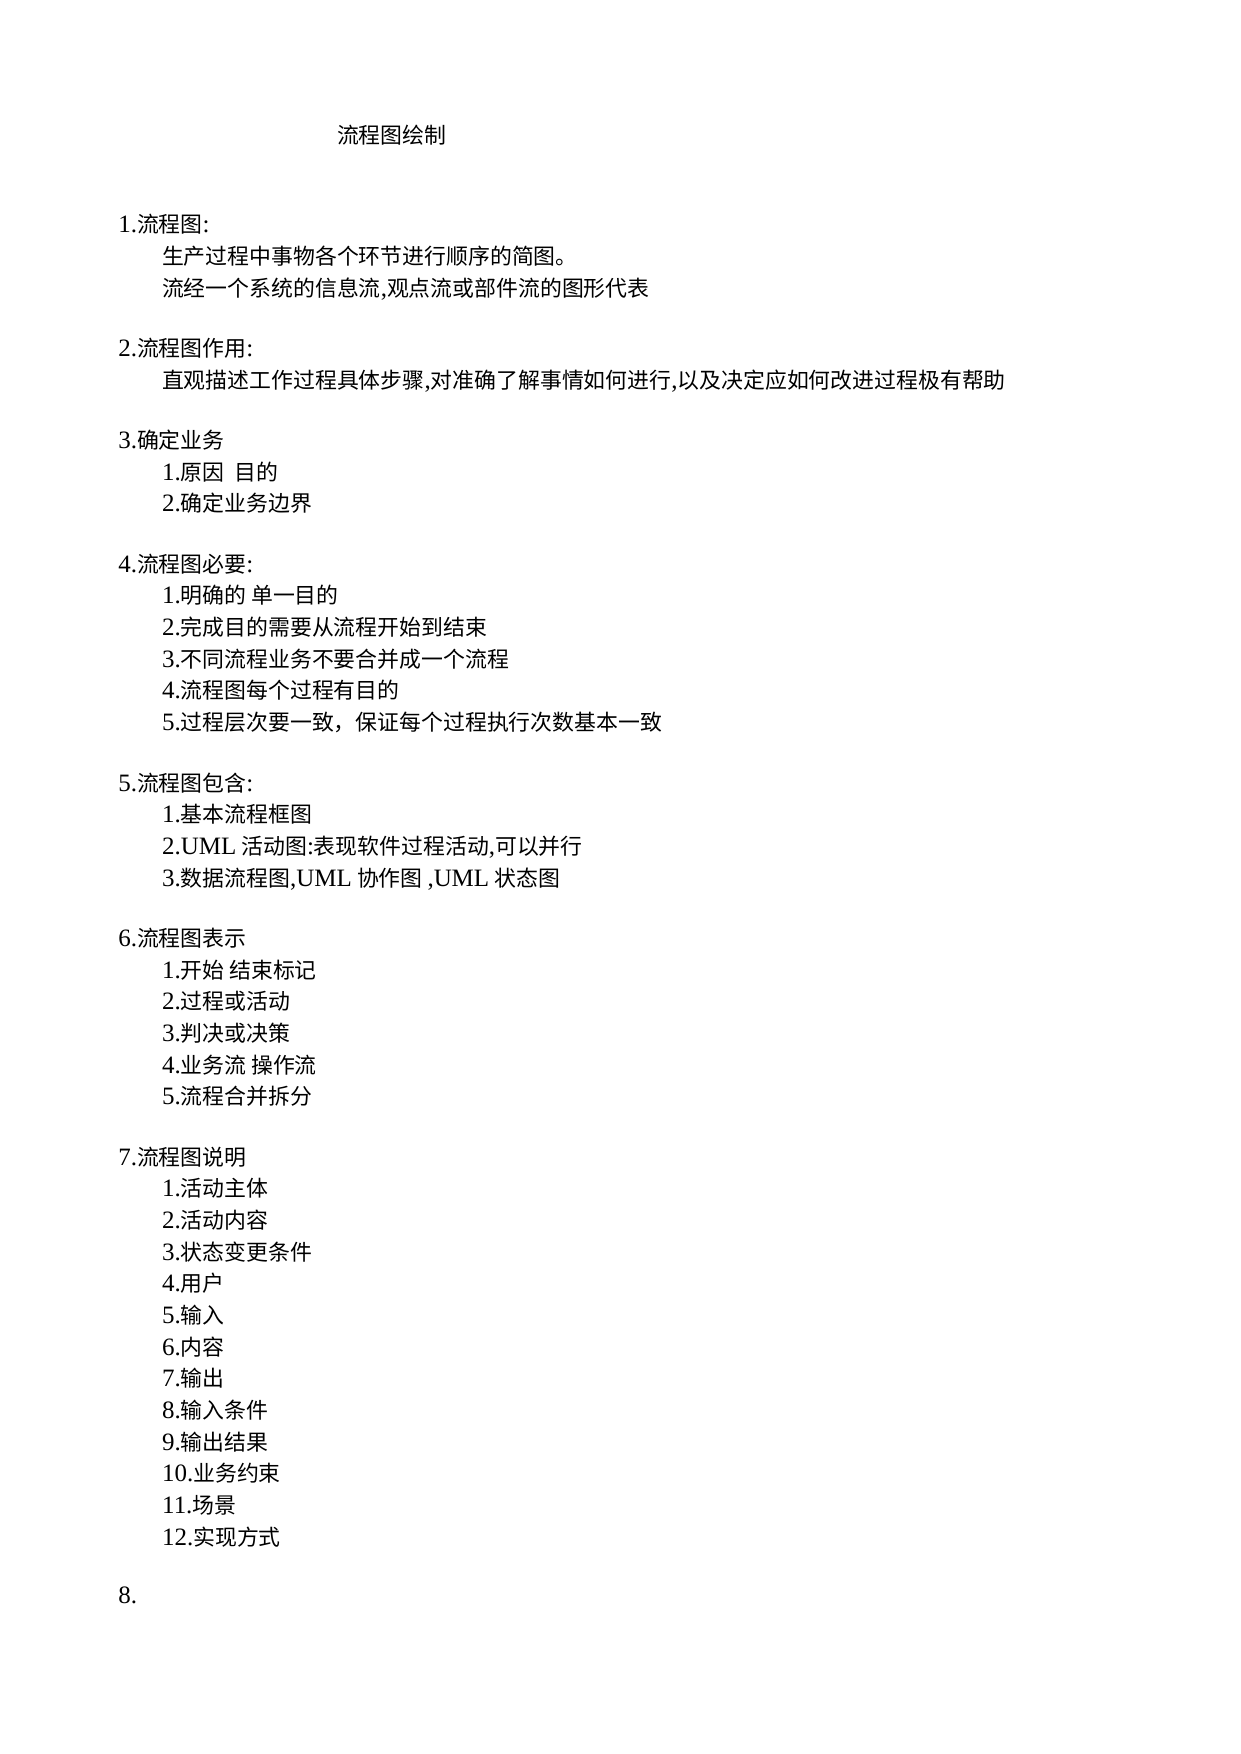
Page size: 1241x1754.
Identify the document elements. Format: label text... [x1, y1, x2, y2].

text 2.完成目的需要从流程开始到结束 [118, 610, 1122, 642]
text 4.流程图每个过程有目的 [118, 673, 1122, 705]
text 3.不同流程业务不要合并成一个流程 [118, 642, 1122, 673]
text 10.业务约束 [118, 1456, 1122, 1488]
text 流经一个系统的信息流,观点流或部件流的图形代表 [118, 271, 1122, 302]
text 2.UML活动图:表现软件过程活动,可以并行 [118, 829, 1122, 861]
text 流程图绘制 [118, 118, 1122, 150]
text 7.输出 [118, 1361, 1122, 1393]
text 6.流程图表示 [118, 921, 1122, 953]
text 3.数据流程图,UML协作图 ,UML状态图 [118, 861, 1122, 892]
text 6.内容 [118, 1330, 1122, 1361]
text 2.确定业务边界 [118, 486, 1122, 518]
text 1.流程图: [118, 207, 1122, 239]
text 4.流程图必要: [118, 547, 1122, 578]
text 3.状态变更条件 [118, 1235, 1122, 1266]
text 2.活动内容 [118, 1203, 1122, 1235]
text 1.开始 结束标记 [118, 953, 1122, 984]
text 1.明确的 单一目的 [118, 578, 1122, 610]
text 2.流程图作用: [118, 331, 1122, 363]
text 1.基本流程框图 [118, 797, 1122, 829]
text 11.场景 [118, 1488, 1122, 1520]
text 4.用户 [118, 1266, 1122, 1298]
text 生产过程中事物各个环节进行顺序的简图。 [118, 239, 1122, 271]
text 5.流程图包含: [118, 766, 1122, 797]
text 8. [118, 1580, 1122, 1609]
text 1.活动主体 [118, 1171, 1122, 1203]
text 1.原因 目的 [118, 455, 1122, 486]
text 8.输入条件 [118, 1393, 1122, 1425]
text 12.实现方式 [118, 1520, 1122, 1551]
text 5.过程层次要一致，保证每个过程执行次数基本一致 [118, 705, 1122, 737]
text 直观描述工作过程具体步骤,对准确了解事情如何进行,以及决定应如何改进过程极有帮助 [118, 363, 1122, 394]
text 5.流程合并拆分 [118, 1079, 1122, 1111]
text 7.流程图说明 [118, 1140, 1122, 1171]
text 5.输入 [118, 1298, 1122, 1330]
text 9.输出结果 [118, 1425, 1122, 1456]
text 3.判决或决策 [118, 1016, 1122, 1048]
text 4.业务流 操作流 [118, 1048, 1122, 1079]
text 3.确定业务 [118, 423, 1122, 455]
text 2.过程或活动 [118, 984, 1122, 1016]
